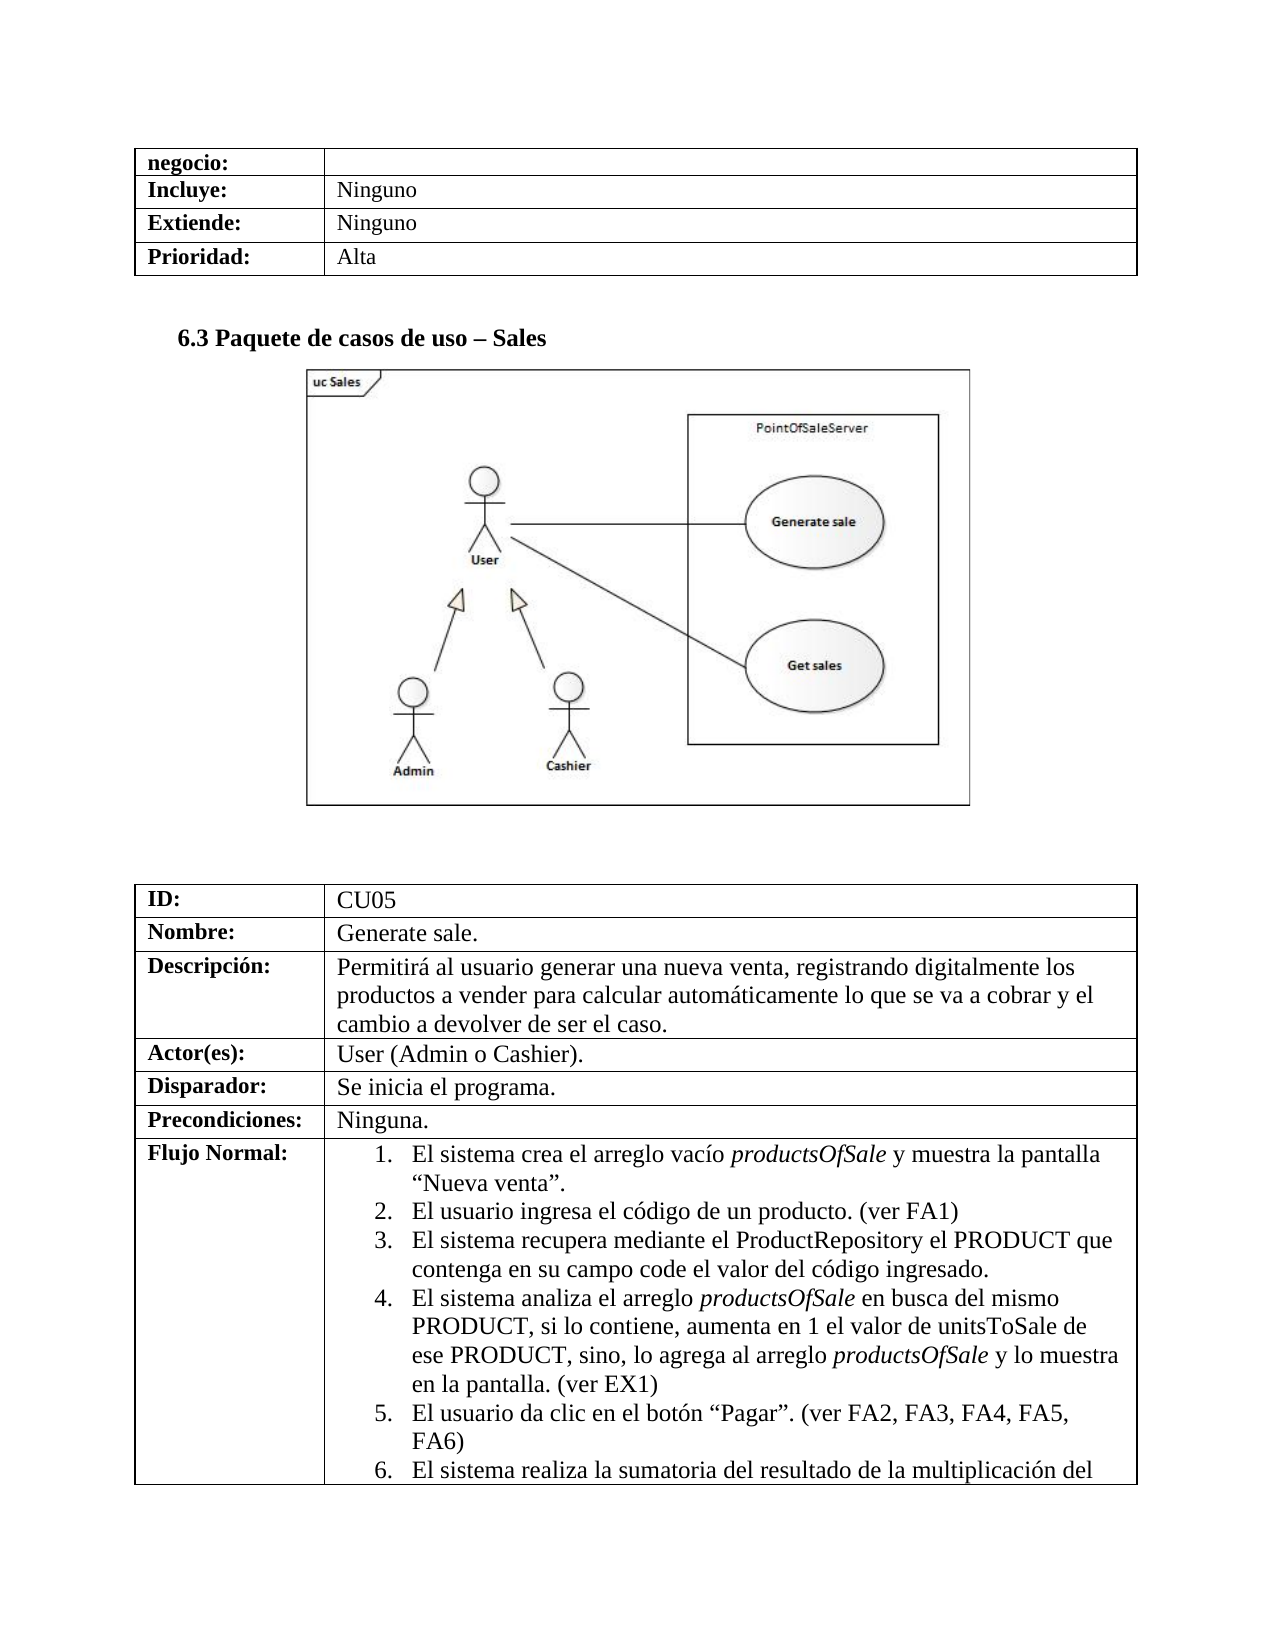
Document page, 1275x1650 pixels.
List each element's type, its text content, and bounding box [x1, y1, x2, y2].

table_header CU05 [325, 885, 1136, 917]
table_cell Incluye: [136, 176, 324, 208]
table_cell Extiende: [136, 209, 324, 242]
table_cell Ninguno [325, 176, 1136, 208]
table_cell Se inicia el programa. [325, 1072, 1136, 1104]
table_cell [325, 149, 1136, 175]
table_cell Flujo Normal: [136, 1139, 324, 1484]
table_cell Permitirá al usuario generar una nueva venta, registrando digitalmente los productos a vender para calcular automáticamente lo que se va a cobrar y el cambio a devolver de ser el caso. [325, 952, 1136, 1038]
table_cell El sistema crea el arreglo vacío productsOfSale y muestra la pantalla “Nueva venta”. El usuario ingresa el código de un producto. (ver FA1) El sistema recupera mediante el ProductRepository el PRODUCT que contenga en su campo code el valor del código ingresado. El sistema analiza el arreglo productsOfSale en busca del mismo PRODUCT, si lo contiene, aumenta en 1 el valor de unitsToSale de ese PRODUCT, sino, lo agrega al arreglo productsOfSale y lo muestra en la pantalla. (ver EX1) El usuario da clic en el botón “Pagar”. (ver FA2, FA3, FA4, FA5, FA6) El sistema realiza la sumatoria del resultado de la multiplicación del [325, 1139, 1136, 1484]
table_cell Alta [325, 243, 1136, 275]
text 6.3 Paquete de casos de uso – Sales [177, 323, 1098, 352]
table_cell Ninguno [325, 209, 1136, 242]
table_cell Ninguna. [325, 1106, 1136, 1138]
table_cell Prioridad: [136, 243, 324, 275]
table_cell negocio: [136, 149, 324, 175]
table_header ID: [136, 885, 324, 917]
table_cell Descripción: [136, 952, 324, 1038]
picture [305, 368, 971, 806]
table_cell Generate sale. [325, 918, 1136, 951]
table_cell User (Admin o Cashier). [325, 1039, 1136, 1071]
table_cell Nombre: [136, 918, 324, 951]
table_cell Precondiciones: [136, 1106, 324, 1138]
table_cell Actor(es): [136, 1039, 324, 1071]
table_cell Disparador: [136, 1072, 324, 1104]
